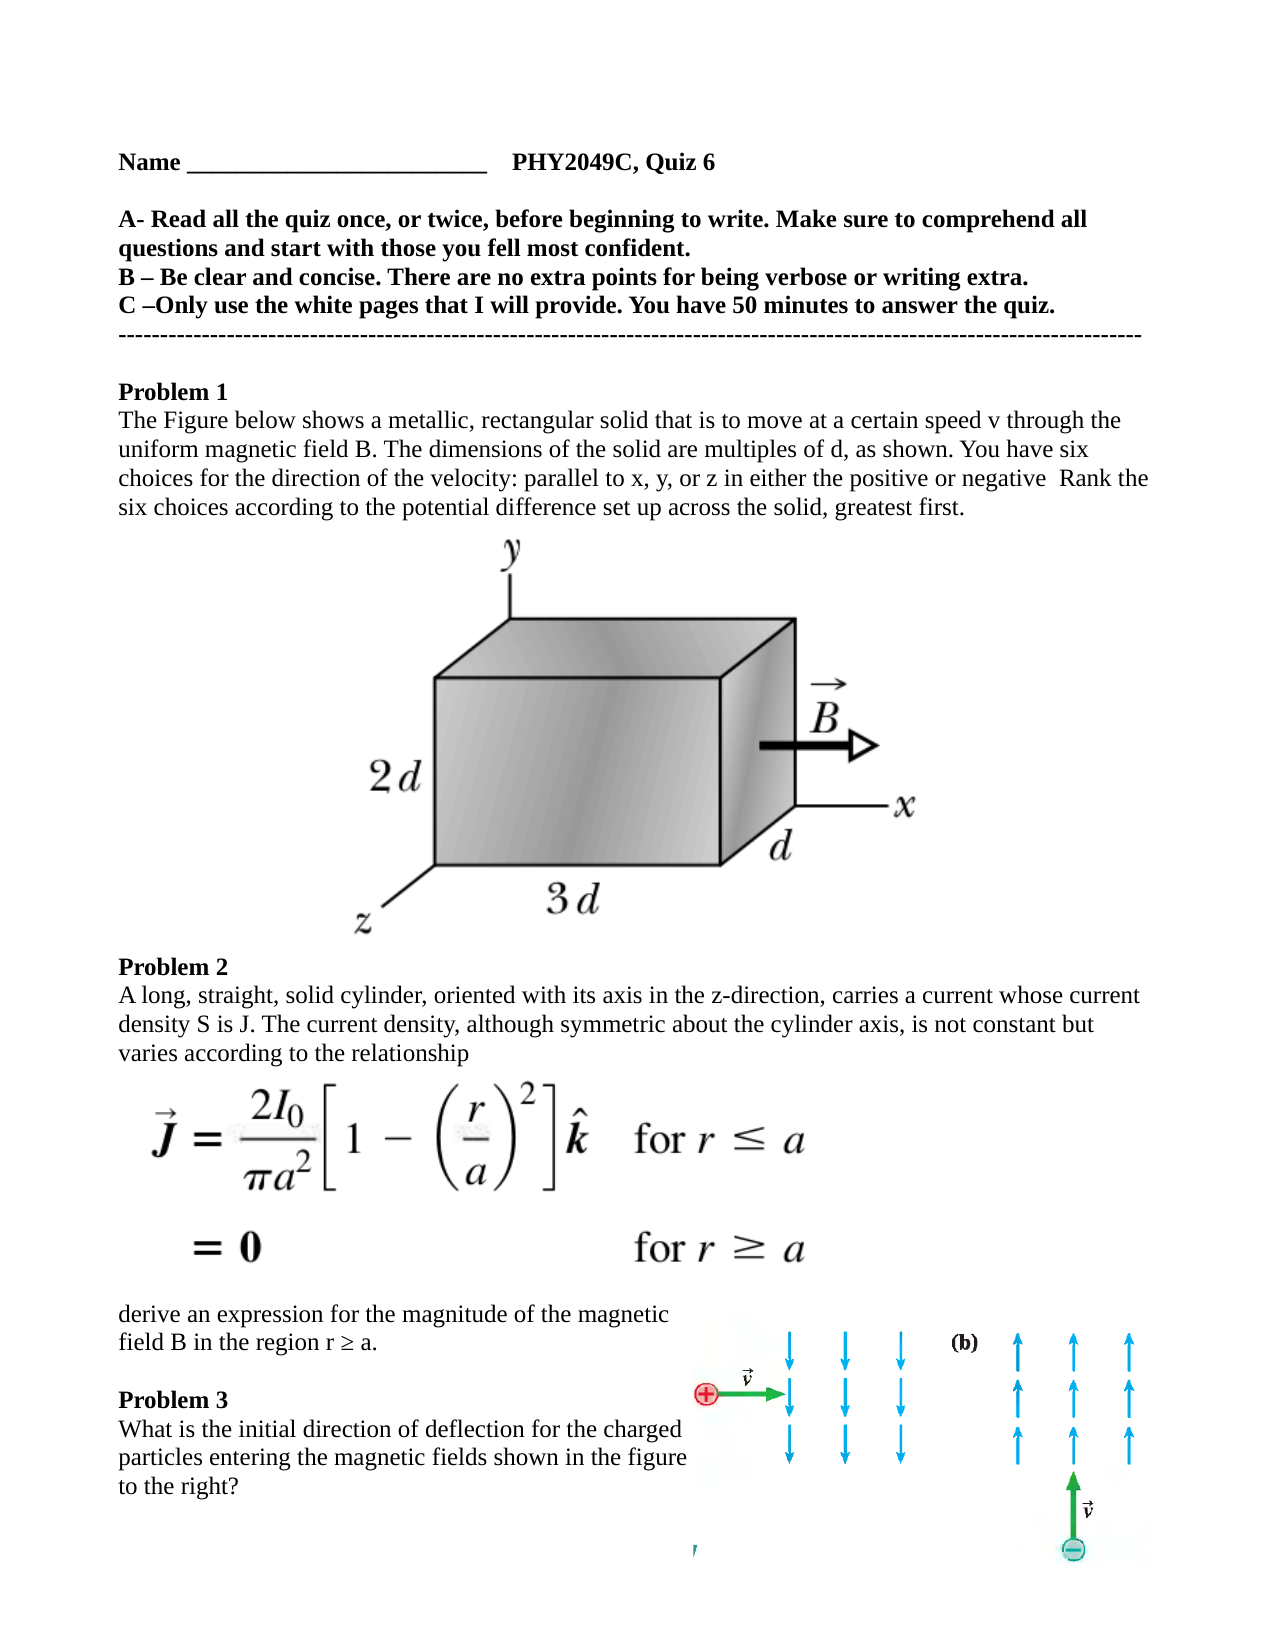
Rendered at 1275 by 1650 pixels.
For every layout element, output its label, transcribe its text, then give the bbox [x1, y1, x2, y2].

text --------------------------------------------------------------------------------------------------------------------------- [118, 319, 1157, 348]
text Problem 2 [118, 952, 1157, 981]
text C –Only use the white pages that I will provide. You have 50 minutes to answer the quiz. [118, 291, 1157, 319]
picture [337, 532, 938, 946]
text A- Read all the quiz once, or twice, before beginning to write. Make sure to comprehend all questions and start with those you fell most confident. [118, 204, 1157, 262]
text derive an expression for the magnitude of the magnetic field B in the region r ≥ a. [118, 1299, 1157, 1356]
text B – Be clear and concise. There are no extra points for being verbose or writing extra. [118, 262, 1157, 291]
text Name ________________________ PHY2049C, Quiz 6 [118, 147, 1157, 176]
picture [693, 1315, 1152, 1566]
picture [117, 1077, 842, 1270]
text The Figure below shows a metallic, rectangular solid that is to move at a certain speed v through the uniform magnetic field B. The dimensions of the solid are multiples of d, as shown. You have six choices for the direction of the velocity: parallel to x, y, or z in either the positive or negative Rank the six choices according to the potential difference set up across the solid, greatest first. [118, 406, 1157, 521]
text What is the initial direction of deflection for the charged particles entering the magnetic fields shown in the figure to the right? [118, 1414, 693, 1500]
text Problem 1 [118, 377, 1157, 406]
text Problem 3 [118, 1385, 693, 1414]
text A long, straight, solid cylinder, oriented with its axis in the z-direction, carries a current whose current density S is J. The current density, although symmetric about the cylinder axis, is not constant but varies according to the relationship [118, 981, 1157, 1067]
